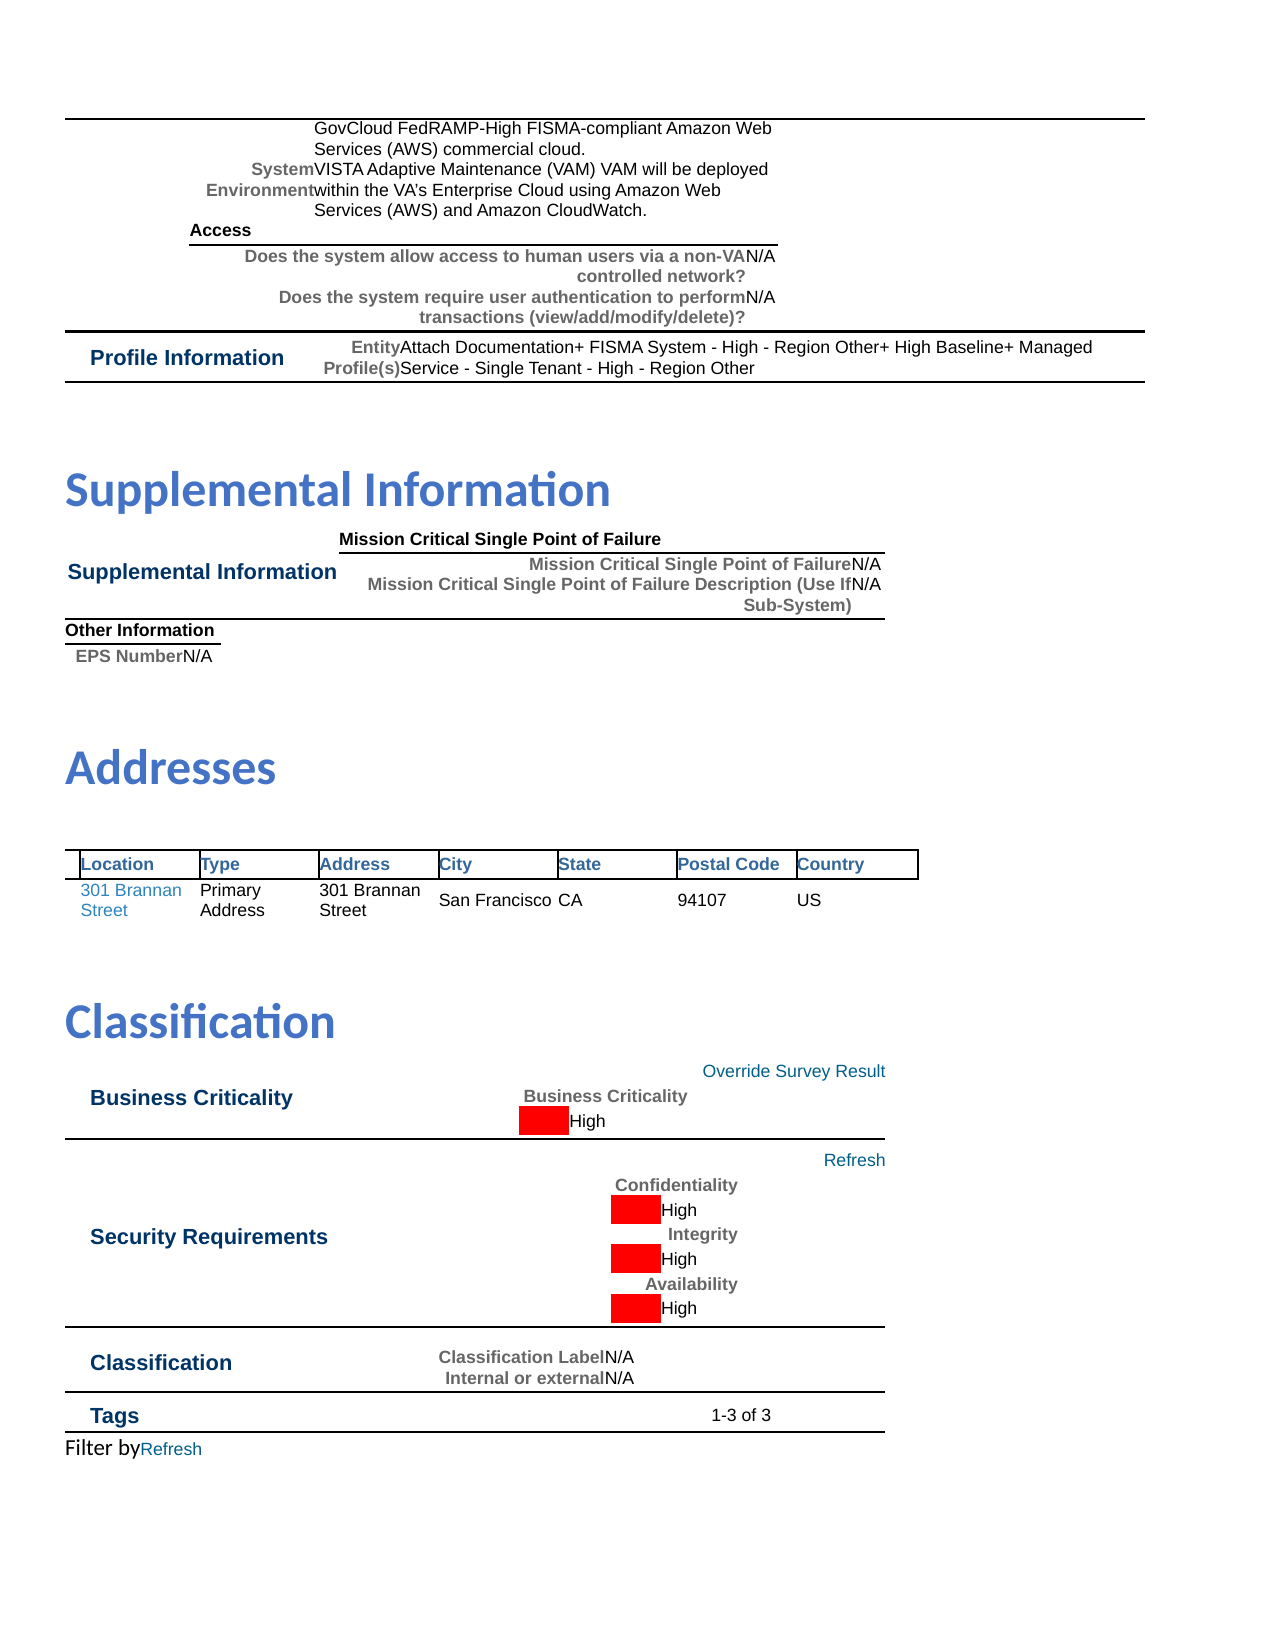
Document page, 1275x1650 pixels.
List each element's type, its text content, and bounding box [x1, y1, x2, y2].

table_header [611, 1170, 744, 1175]
table_cell Postal Code [678, 851, 796, 877]
table_header [65, 1061, 519, 1138]
table_cell Country [798, 851, 917, 877]
table_header Supplemental Information [67, 559, 339, 584]
table_cell N/A [746, 246, 777, 286]
table_cell [738, 1274, 744, 1323]
text Addresses [65, 736, 1190, 797]
table_cell Availability [611, 1274, 738, 1323]
table_header [65, 337, 286, 345]
table_cell Mission Critical Single Point of Failure [339, 554, 851, 574]
table_cell Classification Label [434, 1347, 604, 1367]
text Supplemental Information [65, 458, 1190, 519]
table_cell San Francisco [439, 880, 558, 920]
table_cell [65, 333, 1145, 337]
table_cell [738, 1224, 744, 1273]
table_header Entity Profile(s) [286, 337, 400, 378]
table_cell System Environment [189, 159, 314, 220]
table_header High [661, 1195, 699, 1224]
table_header [711, 1425, 885, 1431]
table_header [65, 345, 90, 370]
table_header 1-3 of 3 [711, 1405, 774, 1425]
table_cell [221, 620, 885, 666]
table_header [65, 1150, 611, 1326]
table_cell VistA Adaptive Maintenance (VAM) is a modern cloud-based solution to providing real-time monitoring and security for all remote clients accessing VistA data. VAM will be hosted in production within the dedicated VA’s Enterprise Cloud (VAEC) using the dedicated U.S. GovCloud FedRAMP-High FISMA-compliant Amazon Web Services (AWS) commercial cloud. [314, 120, 777, 159]
table_cell CA [558, 880, 677, 920]
table_cell [688, 1086, 694, 1135]
table_cell [65, 1140, 885, 1145]
table_header Attach Documentation+ FISMA System - High - Region Other+ High Baseline+ Managed Service - Single Tenant - High - Region Other [400, 337, 1145, 378]
table_cell [65, 1393, 885, 1398]
table_cell Business Criticality [519, 1086, 687, 1135]
table_header [65, 1338, 434, 1391]
table_cell [65, 383, 1145, 388]
table_cell Does the system require user authentication to perform transactions (view/add/modify/delete)? [189, 286, 746, 327]
table_header Classification [90, 1350, 234, 1375]
table_header [189, 246, 1145, 330]
table_cell [65, 1328, 885, 1333]
table_header [65, 120, 189, 330]
table_cell [65, 880, 80, 920]
table_header [65, 844, 918, 849]
table_cell 94107 [677, 880, 797, 920]
table_cell Address [320, 851, 438, 877]
table_header [65, 584, 339, 618]
table_cell N/A [851, 574, 885, 615]
table_header Profile Information [90, 345, 286, 370]
table_cell State [559, 851, 676, 877]
table_header [778, 120, 1145, 327]
table_header High [661, 1294, 699, 1323]
table_header Access [189, 220, 777, 243]
table_cell N/A [746, 286, 777, 327]
table_cell N/A [183, 645, 221, 666]
table_header Refresh [611, 1150, 885, 1326]
table_header Security Requirements [90, 1224, 330, 1249]
table_header [65, 1403, 90, 1428]
table_cell Mission Critical Single Point of Failure Description (Use If Sub-System) [339, 574, 851, 615]
table_cell City [440, 851, 557, 877]
table_header [879, 1405, 885, 1425]
table_cell VISTA Adaptive Maintenance (VAM) VAM will be deployed within the VA’s Enterprise Cloud using Amazon Web Services (AWS) and Amazon CloudWatch. [314, 159, 777, 220]
table_cell Integrity [611, 1224, 738, 1273]
table_cell Internal or external [434, 1368, 604, 1388]
table_cell N/A [605, 1347, 641, 1367]
table_cell Confidentiality [611, 1175, 738, 1224]
table_header [65, 370, 286, 381]
table_header [774, 1405, 879, 1425]
table_header Tags [90, 1403, 141, 1428]
table_cell [738, 1175, 744, 1224]
table_header Mission Critical Single Point of Failure [339, 528, 885, 552]
table_cell N/A [851, 554, 885, 574]
table_cell 301 Brannan Street [80, 880, 200, 920]
table_header [519, 1081, 694, 1086]
text Classification [65, 990, 1190, 1051]
table_cell Primary Address [200, 880, 319, 920]
table_header Other Information [65, 620, 221, 643]
table_header [434, 1338, 885, 1391]
table_cell Does the system allow access to human users via a non-VA controlled network? [189, 246, 746, 286]
table_cell 301 Brannan Street [319, 880, 438, 920]
table_header [65, 1403, 711, 1431]
table_cell [65, 851, 79, 877]
table_header [434, 1342, 641, 1347]
table_header [65, 1224, 90, 1249]
table_cell Description [189, 120, 314, 159]
table_header [65, 1350, 90, 1375]
table_header Override Survey Result [519, 1061, 885, 1138]
table_header Business Criticality [90, 1085, 295, 1110]
table_cell Location [81, 851, 199, 877]
table_cell Type [201, 851, 318, 877]
table_header High [569, 1106, 608, 1135]
table_cell US [797, 880, 918, 920]
table_header [65, 528, 339, 559]
table_header High [661, 1245, 699, 1273]
table_cell EPS Number [65, 645, 183, 666]
table_header [65, 1085, 90, 1110]
table_cell N/A [605, 1368, 641, 1388]
table_cell Filter byRefresh [65, 1433, 885, 1494]
